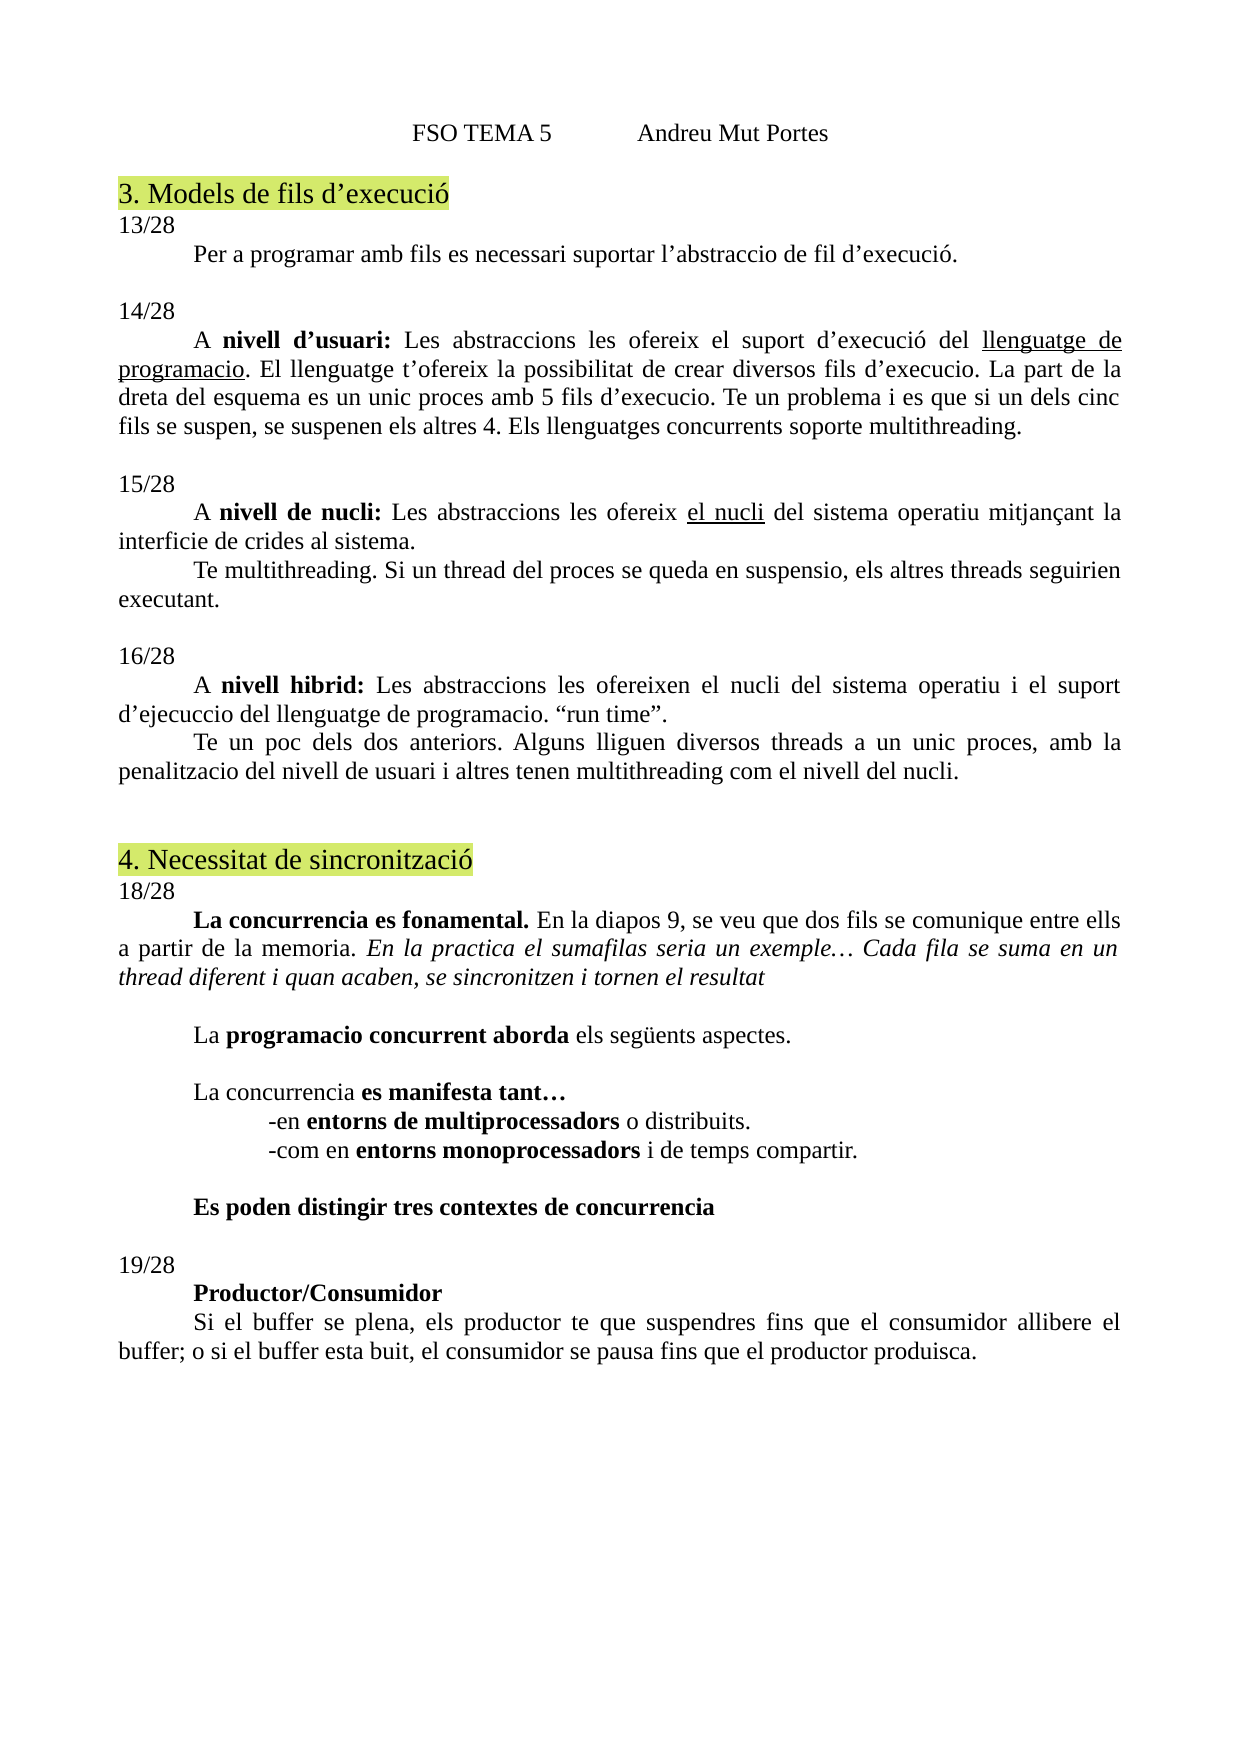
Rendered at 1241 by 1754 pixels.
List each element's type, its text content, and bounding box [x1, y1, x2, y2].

text Es poden distingir tres contextes de concurrencia [118, 1192, 1122, 1221]
text A nivell de nucli: Les abstraccions les ofereix el nucli del sistema operatiu mitjançant la interficie de crides al sistema. [118, 497, 1122, 555]
text La programacio concurrent aborda els següents aspectes. [118, 1020, 1122, 1048]
text 15/28 [118, 469, 1122, 497]
text 18/28 [118, 876, 1122, 905]
text Te multithreading. Si un thread del proces se queda en suspensio, els altres threads seguirien executant. [118, 555, 1122, 612]
text 13/28 [118, 210, 1122, 239]
text La concurrencia es manifesta tant… [118, 1077, 1122, 1106]
text 16/28 [118, 641, 1122, 670]
text La concurrencia es fonamental. En la diapos 9, se veu que dos fils se comunique entre ells a partir de la memoria. En la practica el sumafilas seria un exemple… Cada fila se suma en un thread diferent i quan acaben, se sincronitzen i tornen el resultat [118, 905, 1122, 991]
text Per a programar amb fils es necessari suportar l’abstraccio de fil d’execució. [118, 239, 1122, 267]
text Productor/Consumidor [118, 1278, 1122, 1307]
text 4. Necessitat de sincronització [118, 842, 1122, 876]
text 14/28 [118, 296, 1122, 325]
text -en entorns de multiprocessadors o distribuits. [118, 1106, 1122, 1135]
text Te un poc dels dos anteriors. Alguns lliguen diversos threads a un unic proces, amb la penalitzacio del nivell de usuari i altres tenen multithreading com el nivell del nucli. [118, 727, 1122, 785]
text -com en entorns monoprocessadors i de temps compartir. [118, 1135, 1122, 1163]
text 19/28 [118, 1250, 1122, 1278]
text Si el buffer se plena, els productor te que suspendres fins que el consumidor allibere el buffer; o si el buffer esta buit, el consumidor se pausa fins que el productor produisca. [118, 1307, 1122, 1365]
text A nivell d’usuari: Les abstraccions les ofereix el suport d’execució del llenguatge de programacio. El llenguatge t’ofereix la possibilitat de crear diversos fils d’execucio. La part de la dreta del esquema es un unic proces amb 5 fils d’execucio. Te un problema i es que si un dels cinc fils se suspen, se suspenen els altres 4. Els llenguatges concurrents soporte multithreading. [118, 325, 1122, 440]
text A nivell hibrid: Les abstraccions les ofereixen el nucli del sistema operatiu i el suport d’ejecuccio del llenguatge de programacio. “run time”. [118, 670, 1122, 727]
text 3. Models de fils d’execució [118, 176, 1122, 210]
